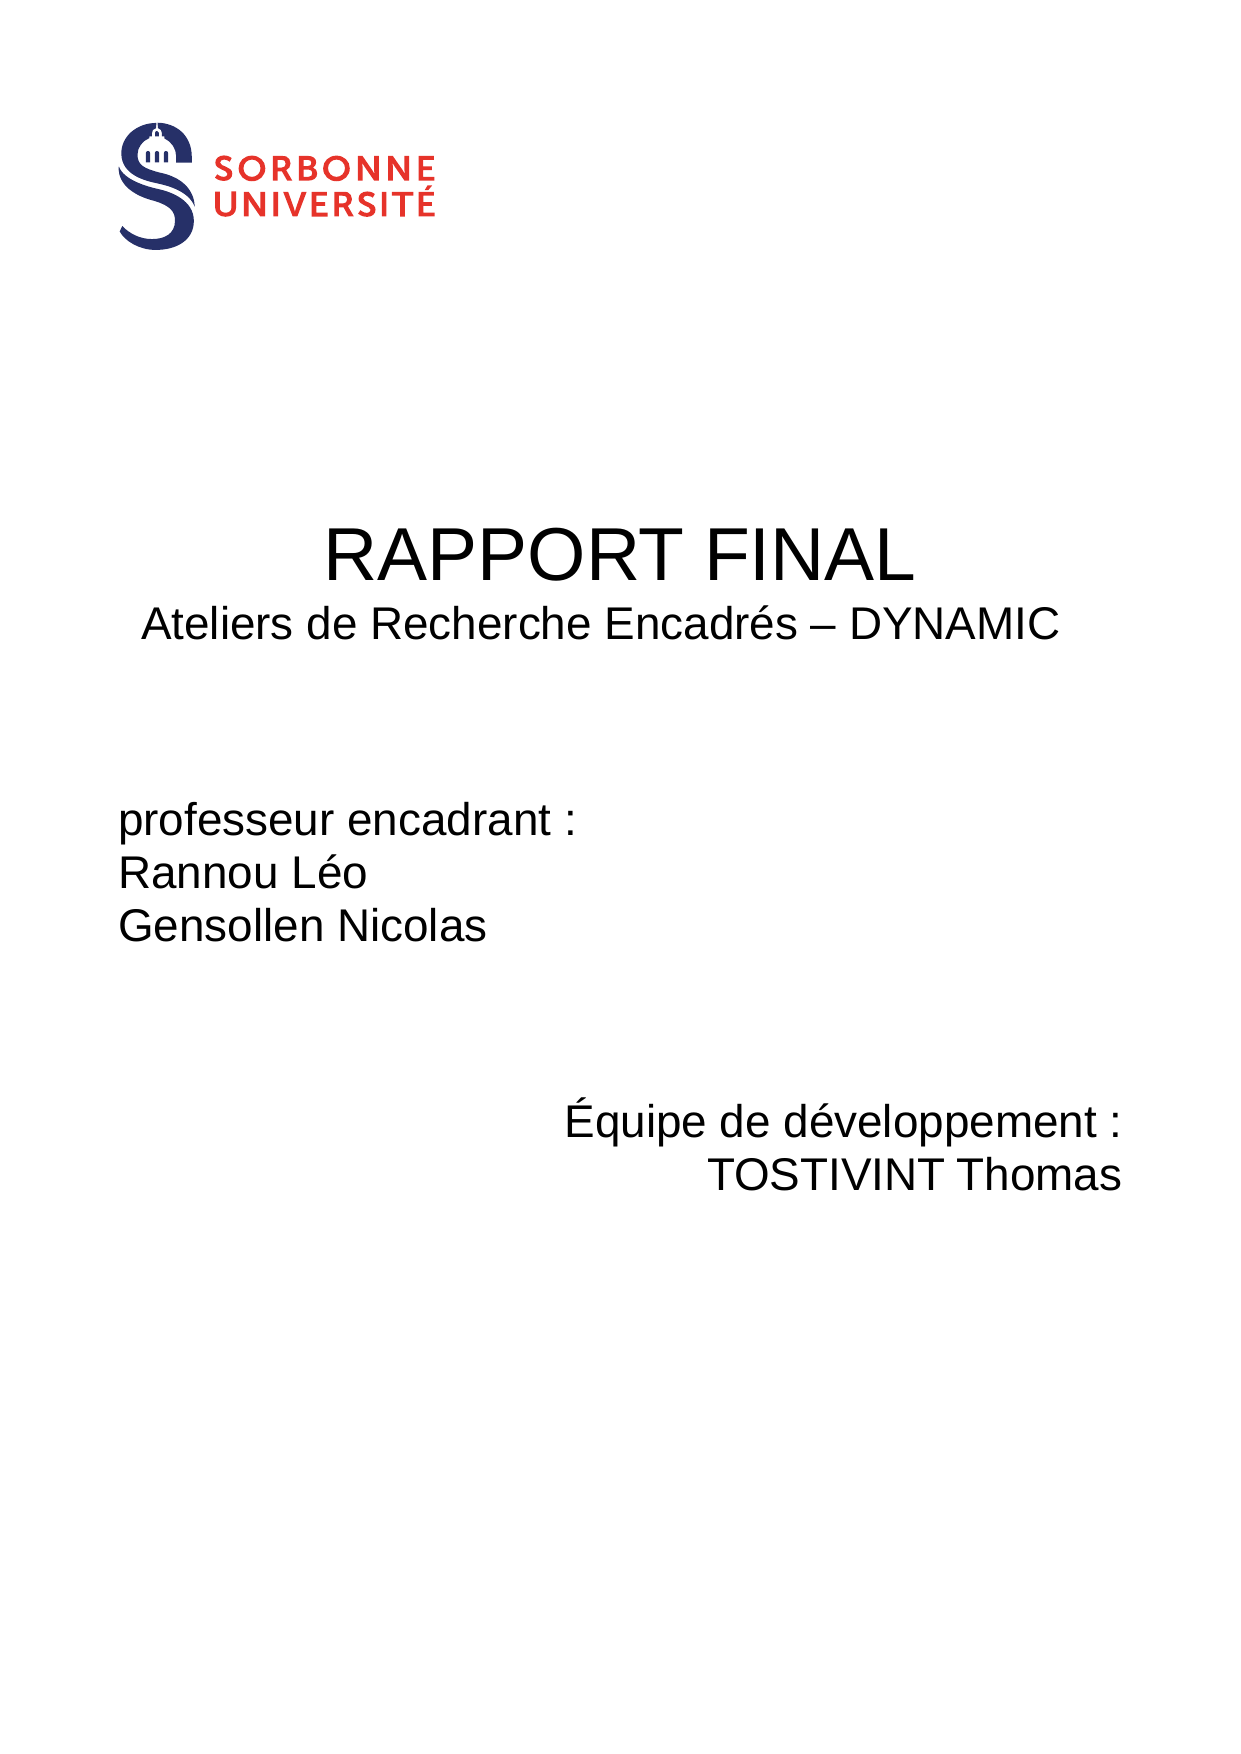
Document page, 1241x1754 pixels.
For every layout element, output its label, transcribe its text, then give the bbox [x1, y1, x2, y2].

text RAPPORT FINAL [118, 510, 1122, 596]
text Gensollen Nicolas [118, 898, 1122, 951]
text TOSTIVINT Thomas [118, 1147, 1122, 1200]
text Rannou Léo [118, 845, 1122, 898]
text Équipe de développement : [118, 1094, 1122, 1147]
text professeur encadrant : [118, 793, 1122, 845]
text Ateliers de Recherche Encadrés – DYNAMIC [118, 596, 1122, 649]
